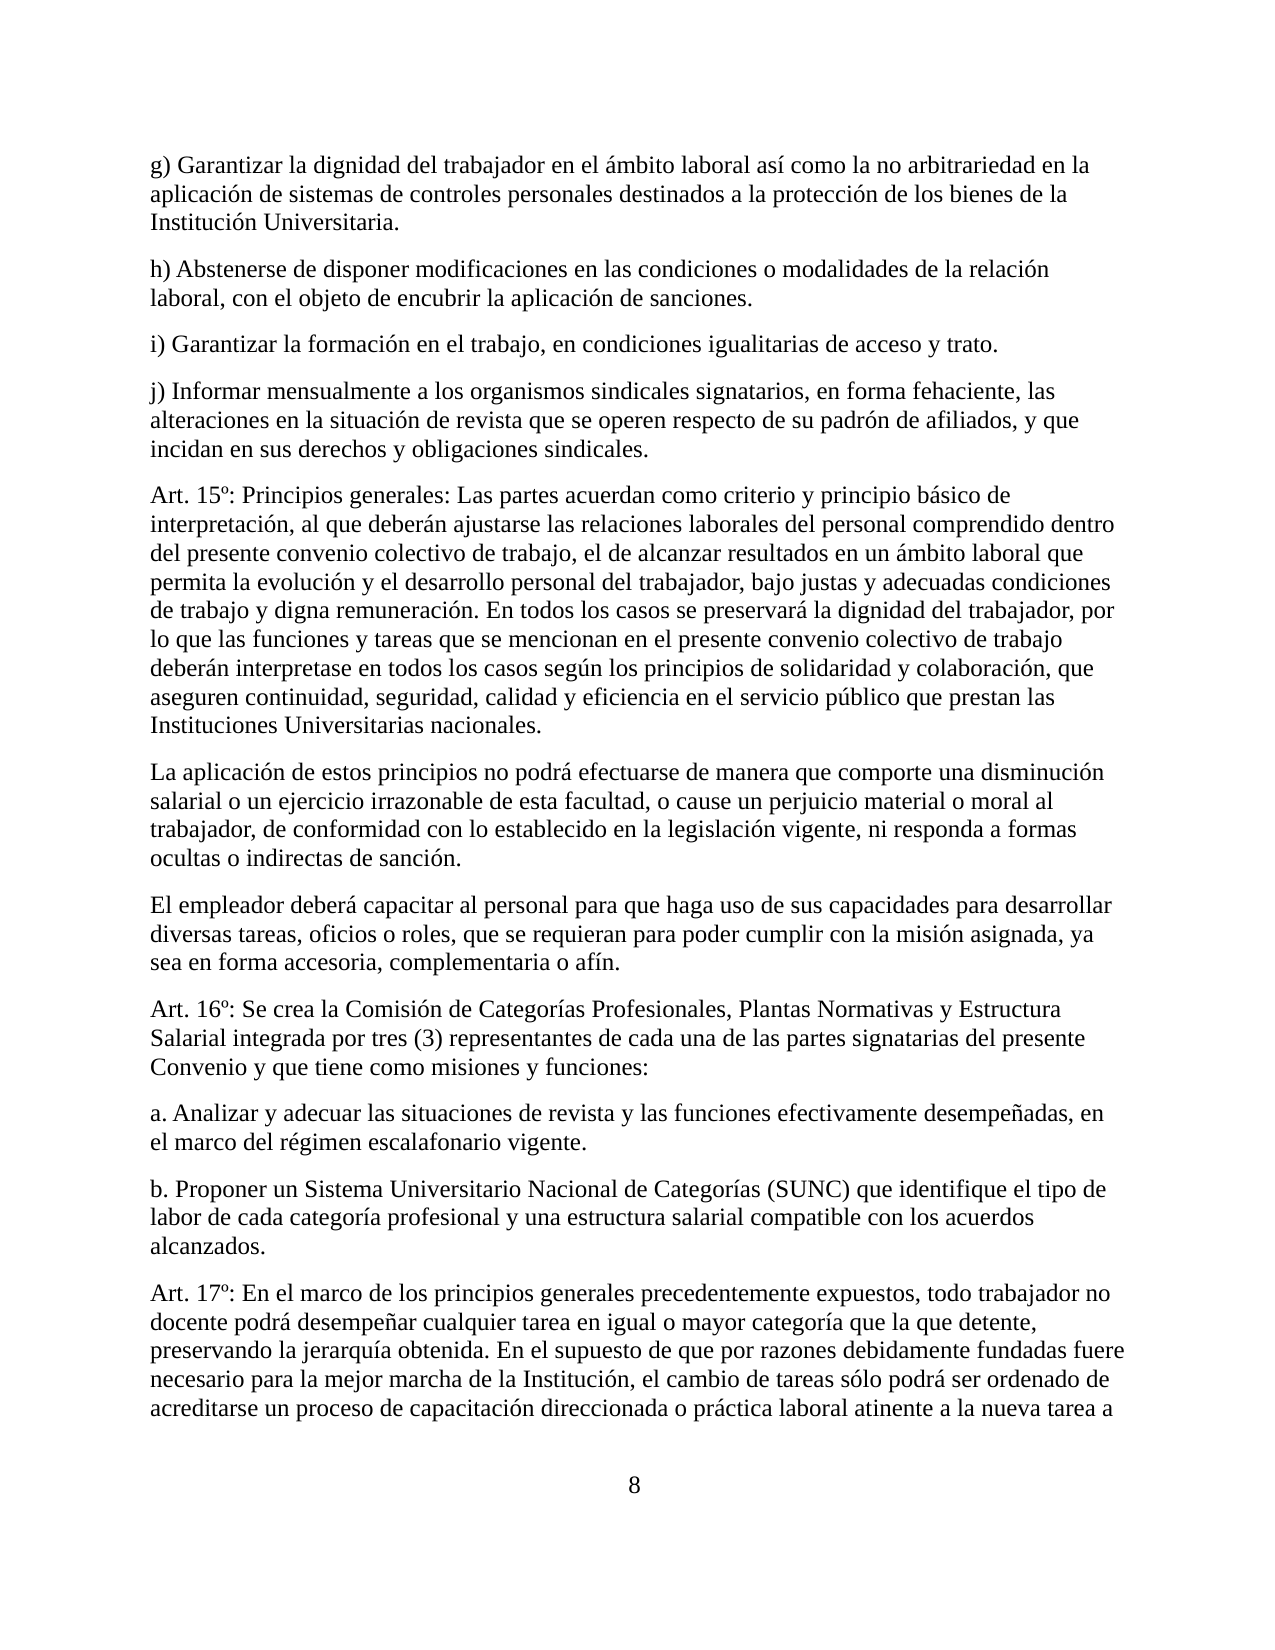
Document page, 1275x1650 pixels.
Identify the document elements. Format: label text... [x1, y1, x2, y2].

text El empleador deberá capacitar al personal para que haga uso de sus capacidades para desarrollar diversas tareas, oficios o roles, que se requieran para poder cumplir con la misión asignada, ya sea en forma accesoria, complementaria o afín. [150, 890, 1125, 976]
text Art. 17º: En el marco de los principios generales precedentemente expuestos, todo trabajador no docente podrá desempeñar cualquier tarea en igual o mayor categoría que la que detente, preservando la jerarquía obtenida. En el supuesto de que por razones debidamente fundadas fuere necesario para la mejor marcha de la Institución, el cambio de tareas sólo podrá ser ordenado de acreditarse un proceso de capacitación direccionada o práctica laboral atinente a la nueva tarea a [150, 1278, 1125, 1422]
text La aplicación de estos principios no podrá efectuarse de manera que comporte una disminución salarial o un ejercicio irrazonable de esta facultad, o cause un perjuicio material o moral al trabajador, de conformidad con lo establecido en la legislación vigente, ni responda a formas ocultas o indirectas de sanción. [150, 757, 1125, 872]
text h) Abstenerse de disponer modificaciones en las condiciones o modalidades de la relación laboral, con el objeto de encubrir la aplicación de sanciones. [150, 254, 1125, 312]
text Art. 16º: Se crea la Comisión de Categorías Profesionales, Plantas Normativas y Estructura Salarial integrada por tres (3) representantes de cada una de las partes signatarias del presente Convenio y que tiene como misiones y funciones: [150, 994, 1125, 1080]
text i) Garantizar la formación en el trabajo, en condiciones igualitarias de acceso y trato. [150, 329, 1125, 358]
text b. Proponer un Sistema Universitario Nacional de Categorías (SUNC) que identifique el tipo de labor de cada categoría profesional y una estructura salarial compatible con los acuerdos alcanzados. [150, 1174, 1125, 1260]
text g) Garantizar la dignidad del trabajador en el ámbito laboral así como la no arbitrariedad en la aplicación de sistemas de controles personales destinados a la protección de los bienes de la Institución Universitaria. [150, 150, 1125, 236]
text j) Informar mensualmente a los organismos sindicales signatarios, en forma fehaciente, las alteraciones en la situación de revista que se operen respecto de su padrón de afiliados, y que incidan en sus derechos y obligaciones sindicales. [150, 376, 1125, 462]
text Art. 15º: Principios generales: Las partes acuerdan como criterio y principio básico de interpretación, al que deberán ajustarse las relaciones laborales del personal comprendido dentro del presente convenio colectivo de trabajo, el de alcanzar resultados en un ámbito laboral que permita la evolución y el desarrollo personal del trabajador, bajo justas y adecuadas condiciones de trabajo y digna remuneración. En todos los casos se preservará la dignidad del trabajador, por lo que las funciones y tareas que se mencionan en el presente convenio colectivo de trabajo deberán interpretase en todos los casos según los principios de solidaridad y colaboración, que aseguren continuidad, seguridad, calidad y eficiencia en el servicio público que prestan las Instituciones Universitarias nacionales. [150, 480, 1125, 739]
text a. Analizar y adecuar las situaciones de revista y las funciones efectivamente desempeñadas, en el marco del régimen escalafonario vigente. [150, 1098, 1125, 1156]
